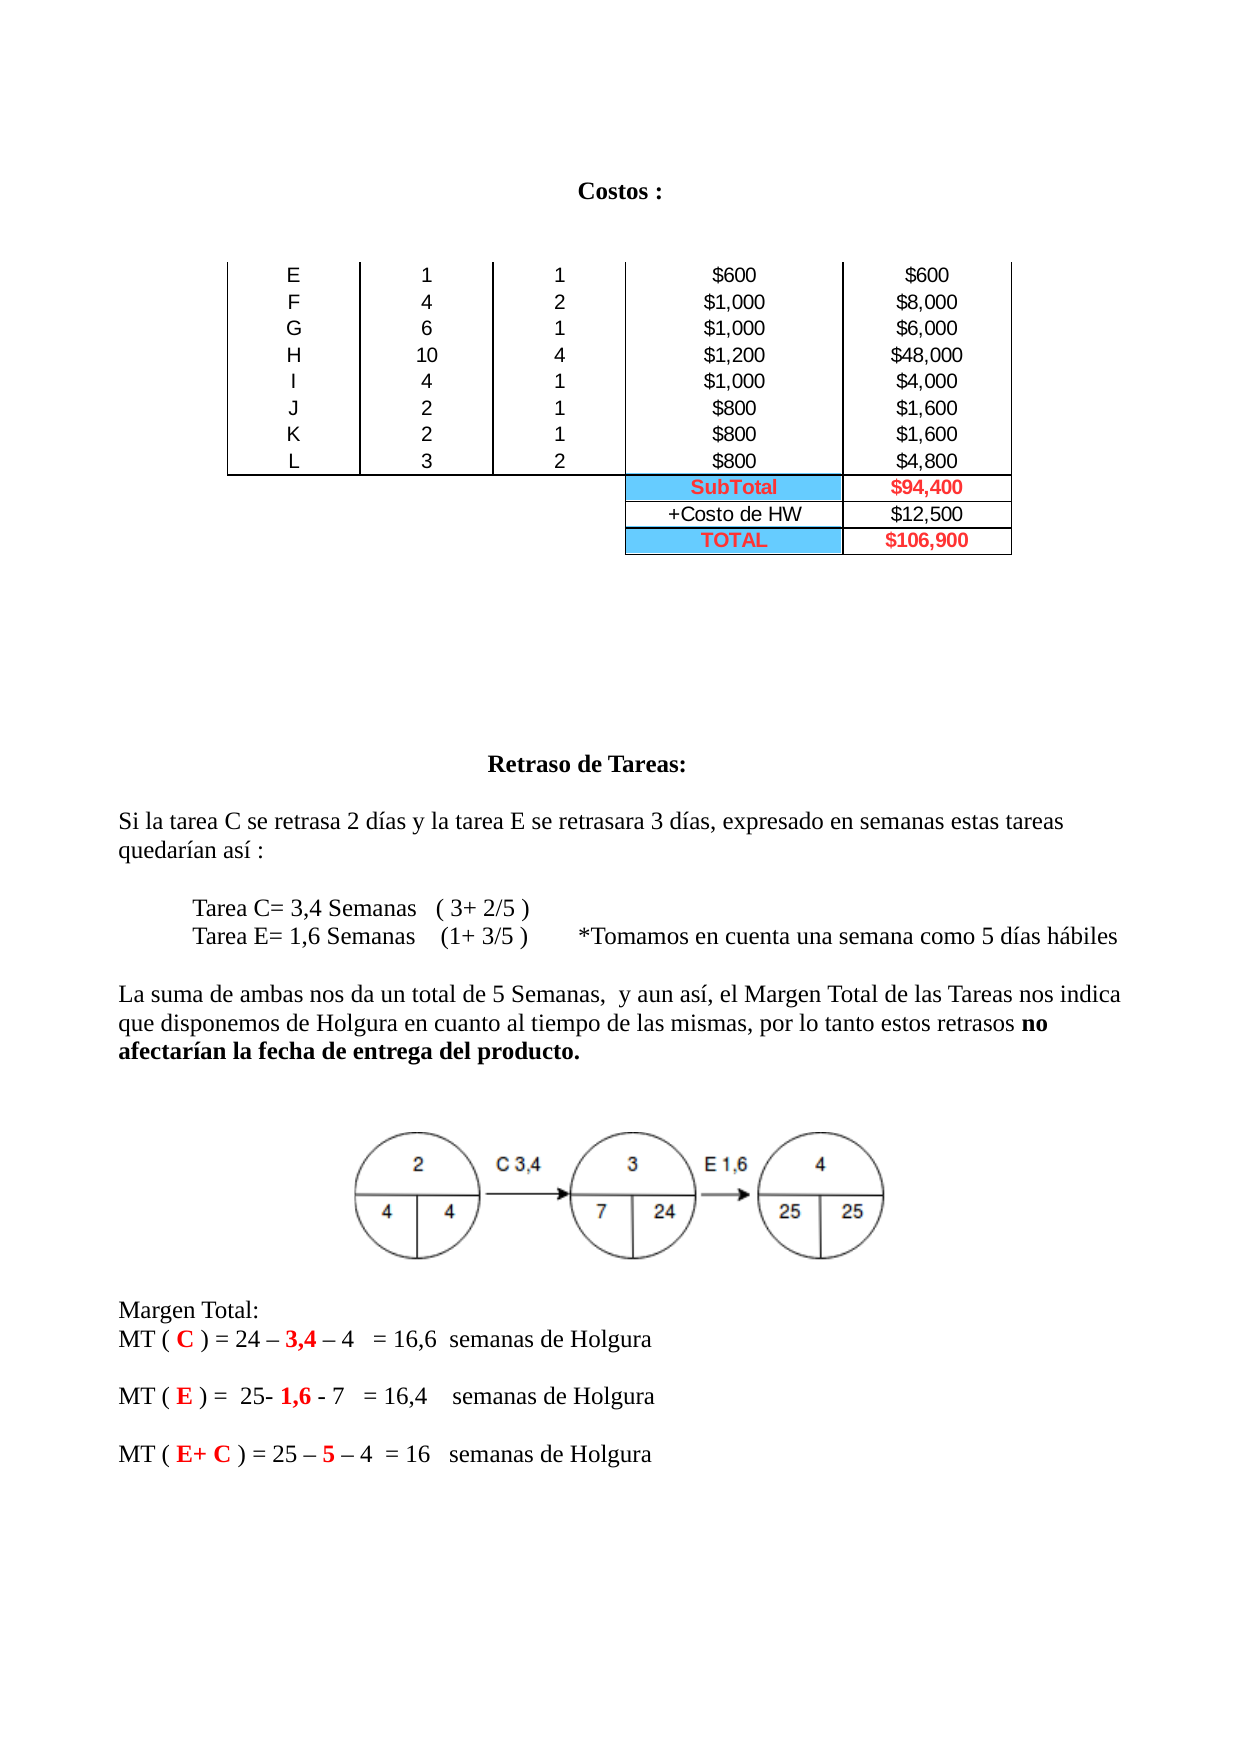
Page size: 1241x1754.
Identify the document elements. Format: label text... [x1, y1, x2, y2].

text Tarea E= 1,6 Semanas (1+ 3/5 ) *Tomamos en cuenta una semana como 5 días hábiles [118, 921, 1122, 950]
text Tarea C= 3,4 Semanas ( 3+ 2/5 ) [118, 893, 1122, 921]
text MT ( E ) = 25- 1,6 - 7 = 16,4 semanas de Holgura [118, 1381, 1122, 1410]
text La suma de ambas nos da un total de 5 Semanas, y aun así, el Margen Total de las Tareas nos indica que disponemos de Holgura en cuanto al tiempo de las mismas, por lo tanto estos retrasos no afectarían la fecha de entrega del producto. [118, 979, 1122, 1065]
text MT ( E+ C ) = 25 – 5 – 4 = 16 semanas de Holgura [118, 1439, 1122, 1468]
text Costos : [118, 176, 1122, 205]
picture [354, 1132, 886, 1261]
text MT ( C ) = 24 – 3,4 – 4 = 16,6 semanas de Holgura [118, 1324, 1122, 1353]
text Margen Total: [118, 1295, 1122, 1324]
text Si la tarea C se retrasa 2 días y la tarea E se retrasara 3 días, expresado en semanas estas tareas quedarían así : [118, 806, 1122, 864]
text Retraso de Tareas: [118, 749, 1122, 778]
